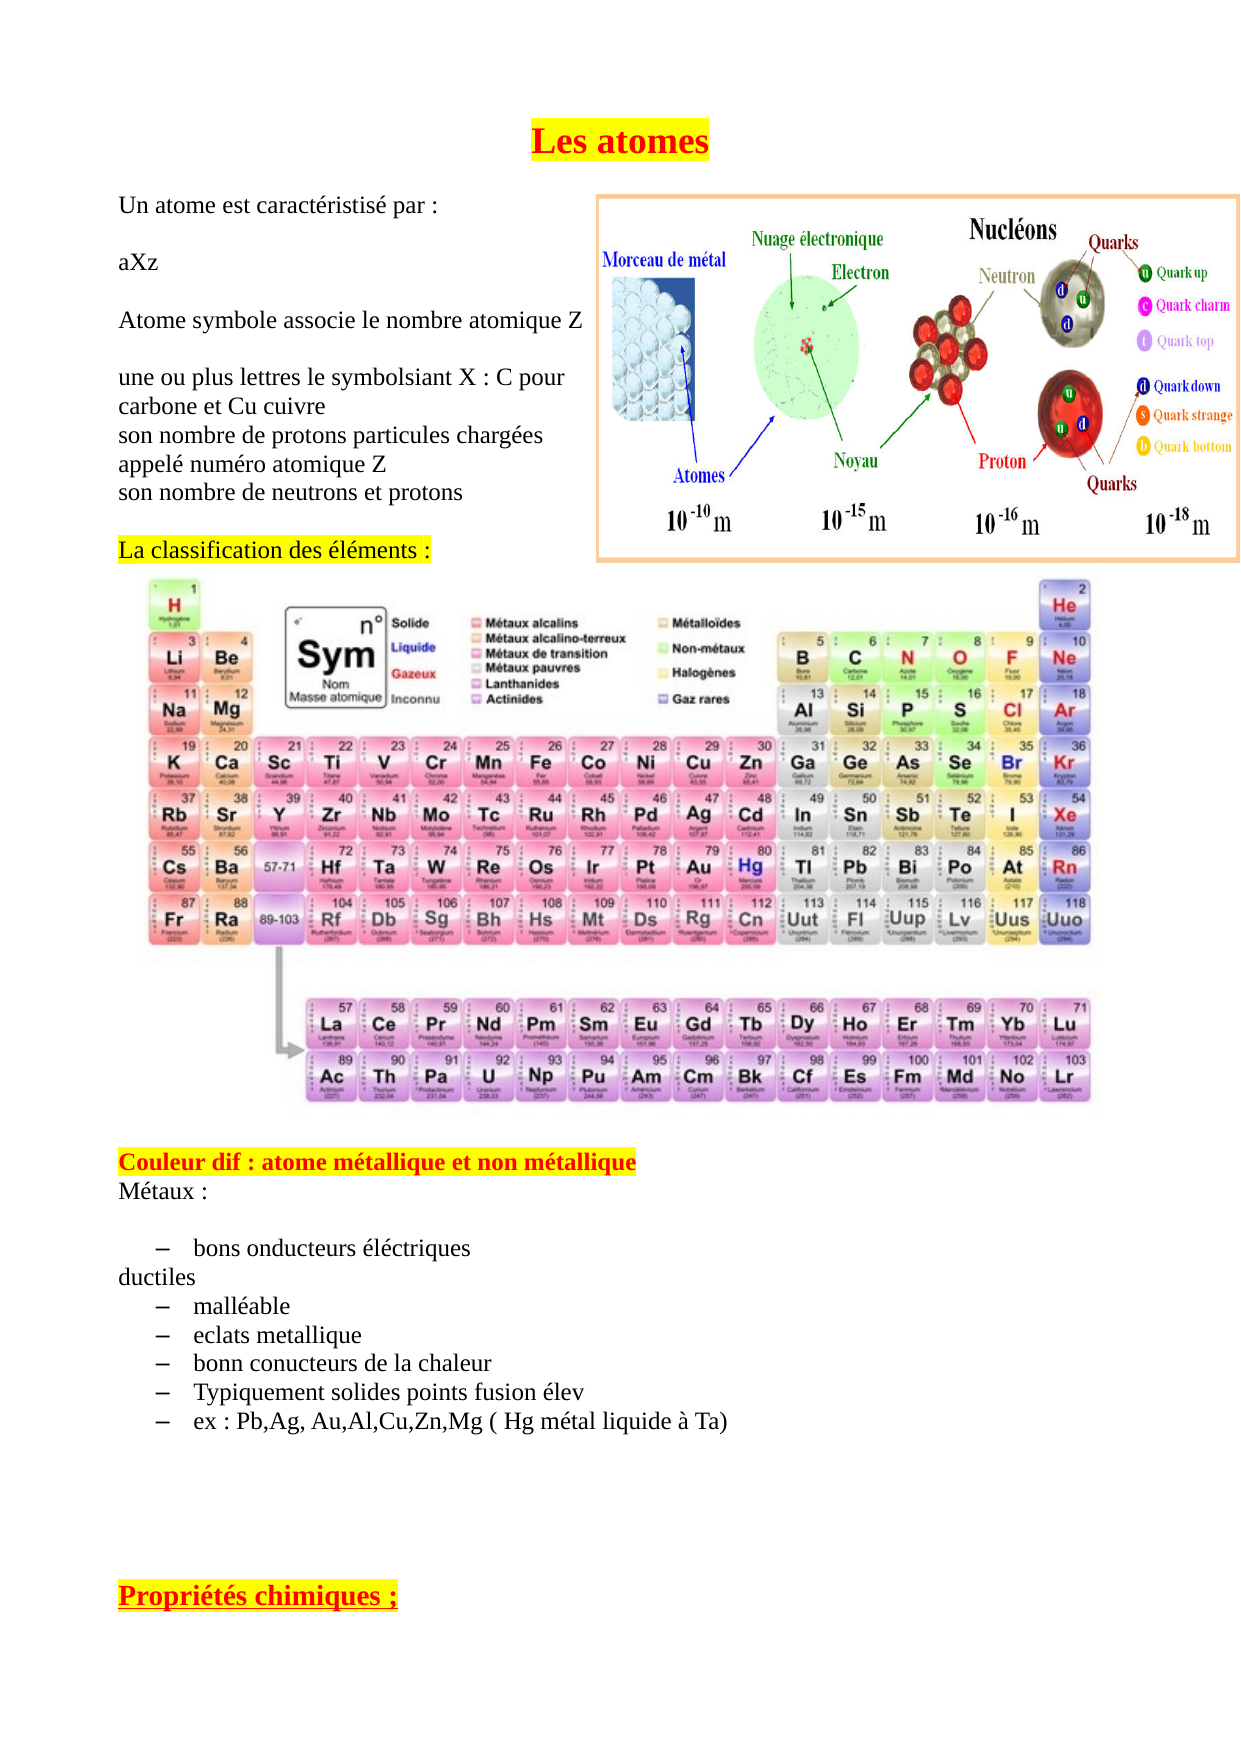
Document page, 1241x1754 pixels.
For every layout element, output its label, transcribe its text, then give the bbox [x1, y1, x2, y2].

text Propriétés chimiques ; [118, 1578, 1122, 1612]
text Les atomes [118, 118, 1122, 161]
text une ou plus lettres le symbolsiant X : C pour carbone et Cu cuivre [118, 362, 594, 420]
list Typiquement solides points fusion élev [156, 1377, 1122, 1406]
text Un atome est caractéristisé par : [118, 190, 1122, 219]
list bonn conucteurs de la chaleur [156, 1348, 1122, 1377]
text son nombre de neutrons et protons [118, 477, 594, 506]
list eclats metallique [156, 1320, 1122, 1348]
list ex : Pb,Ag, Au,Al,Cu,Zn,Mg ( Hg métal liquide à Ta) [156, 1406, 1122, 1435]
text La classification des éléments : [118, 535, 594, 564]
text Couleur dif : atome métallique et non métallique [118, 1147, 1122, 1176]
list bons onducteurs éléctriques [156, 1233, 1122, 1262]
text Atome symbole associe le nombre atomique Z [118, 305, 594, 334]
text aXz [118, 247, 594, 276]
list malléable [156, 1291, 1122, 1320]
text Métaux : [118, 1176, 1122, 1205]
text son nombre de protons particules chargées appelé numéro atomique Z [118, 420, 594, 477]
picture [135, 192, 1240, 1119]
text ductiles [118, 1262, 1122, 1291]
